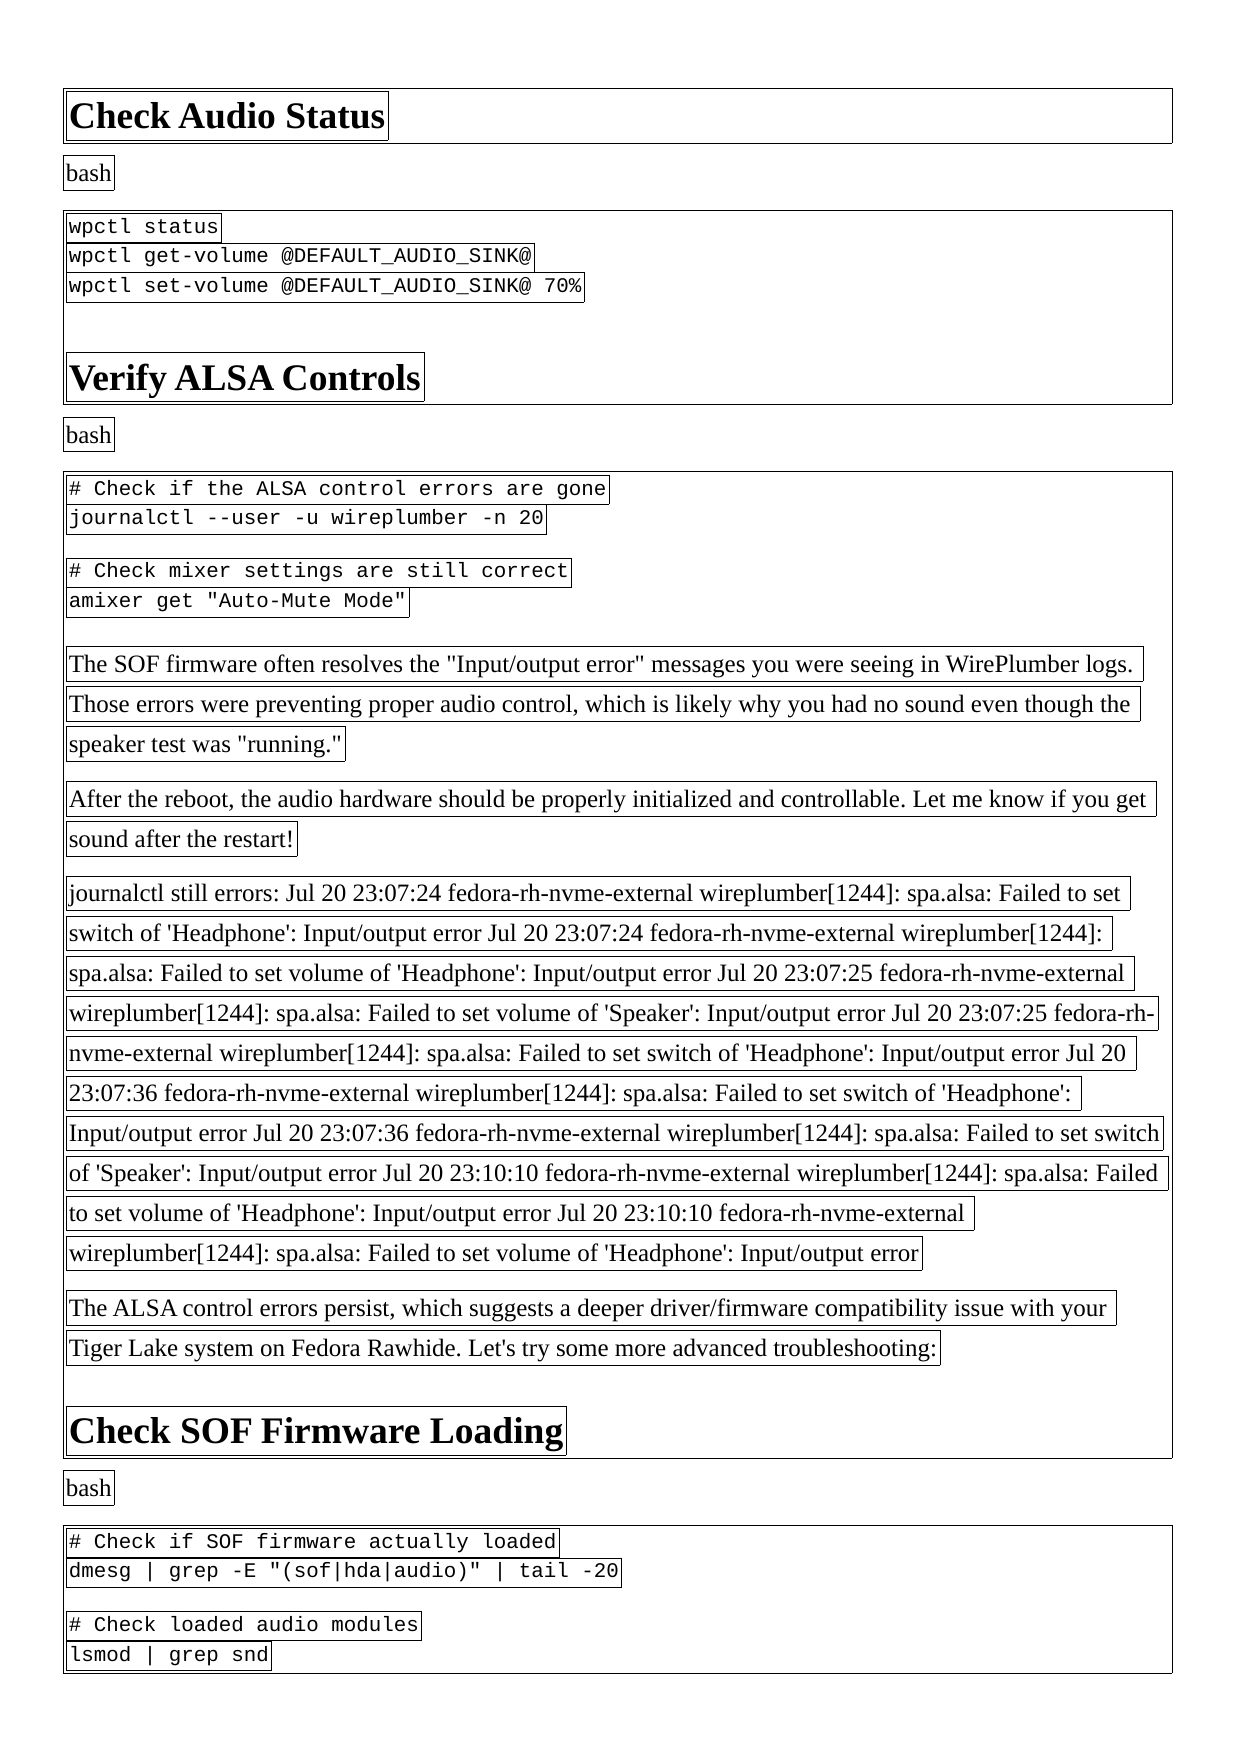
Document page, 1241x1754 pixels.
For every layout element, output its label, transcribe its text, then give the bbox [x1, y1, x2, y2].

text [410, 584, 1172, 617]
text wpctl get-volume @DEFAULT_AUDIO_SINK@ [67, 244, 534, 269]
text The SOF firmware often resolves the "Input/output error" messages you were seeing in WirePlumber logs. Those errors were preventing proper audio control, which is likely why you had no sound even though the speaker test was "running." [64, 643, 1172, 761]
text wpctl status [64, 211, 1172, 239]
text bash [64, 156, 114, 190]
subtitle Verify ALSA Controls [64, 349, 1172, 404]
text dmesg | grep -E "(sof|hda|audio)" | tail -20 [560, 1554, 1172, 1587]
text journalctl still errors: Jul 20 23:07:24 fedora-rh-nvme-external wireplumber[1244]: spa.alsa: Failed to set switch of 'Headphone': Input/output error Jul 20 23:07:24 fedora-rh-nvme-external wireplumber[1244]: spa.alsa: Failed to set volume of 'Headphone': Input/output error Jul 20 23:07:25 fedora-rh-nvme-external wireplumber[1244]: spa.alsa: Failed to set volume of 'Speaker': Input/output error Jul 20 23:07:25 fedora-rh-nvme-external wireplumber[1244]: spa.alsa: Failed to set switch of 'Headphone': Input/output error Jul 20 23:07:36 fedora-rh-nvme-external wireplumber[1244]: spa.alsa: Failed to set switch of 'Headphone': Input/output error Jul 20 23:07:36 fedora-rh-nvme-external wireplumber[1244]: spa.alsa: Failed to set switch of 'Speaker': Input/output error Jul 20 23:10:10 fedora-rh-nvme-external wireplumber[1244]: spa.alsa: Failed to set volume of 'Headphone': Input/output error Jul 20 23:10:10 fedora-rh-nvme-external wireplumber[1244]: spa.alsa: Failed to set volume of 'Headphone': Input/output error [64, 872, 1172, 1270]
text The ALSA control errors persist, which suggests a deeper driver/firmware compatibility issue with your Tiger Lake system on Fedora Rawhide. Let's try some more advanced troubleshooting: [64, 1287, 1172, 1365]
text bash [64, 418, 114, 451]
text amixer get "Auto-Mute Mode" [67, 588, 409, 617]
text dmesg | grep -E "(sof|hda|audio)" | tail -20 [67, 1559, 621, 1587]
text # Check if the ALSA control errors are gone [64, 472, 1172, 501]
text [115, 155, 1172, 190]
text After the reboot, the audio hardware should be properly initialized and controllable. Let me know if you get sound after the restart! [64, 778, 1172, 856]
text # Check if SOF firmware actually loaded [64, 1526, 1172, 1554]
text # Check mixer settings are still correct [64, 554, 1172, 584]
subtitle Check SOF Firmware Loading [64, 1402, 1172, 1458]
text # Check loaded audio modules [64, 1608, 1172, 1637]
text wpctl set-volume @DEFAULT_AUDIO_SINK@ 70% [535, 269, 1172, 302]
text wpctl set-volume @DEFAULT_AUDIO_SINK@ 70% [67, 273, 584, 302]
text journalctl --user -u wireplumber -n 20 [67, 505, 546, 534]
text bash [64, 1471, 114, 1505]
text lsmod | grep snd [64, 1637, 1172, 1673]
text [115, 1470, 1172, 1505]
text [547, 501, 1172, 534]
text [115, 417, 1172, 452]
text wpctl get-volume @DEFAULT_AUDIO_SINK@ [222, 239, 1172, 269]
subtitle Check Audio Status [64, 89, 1172, 143]
